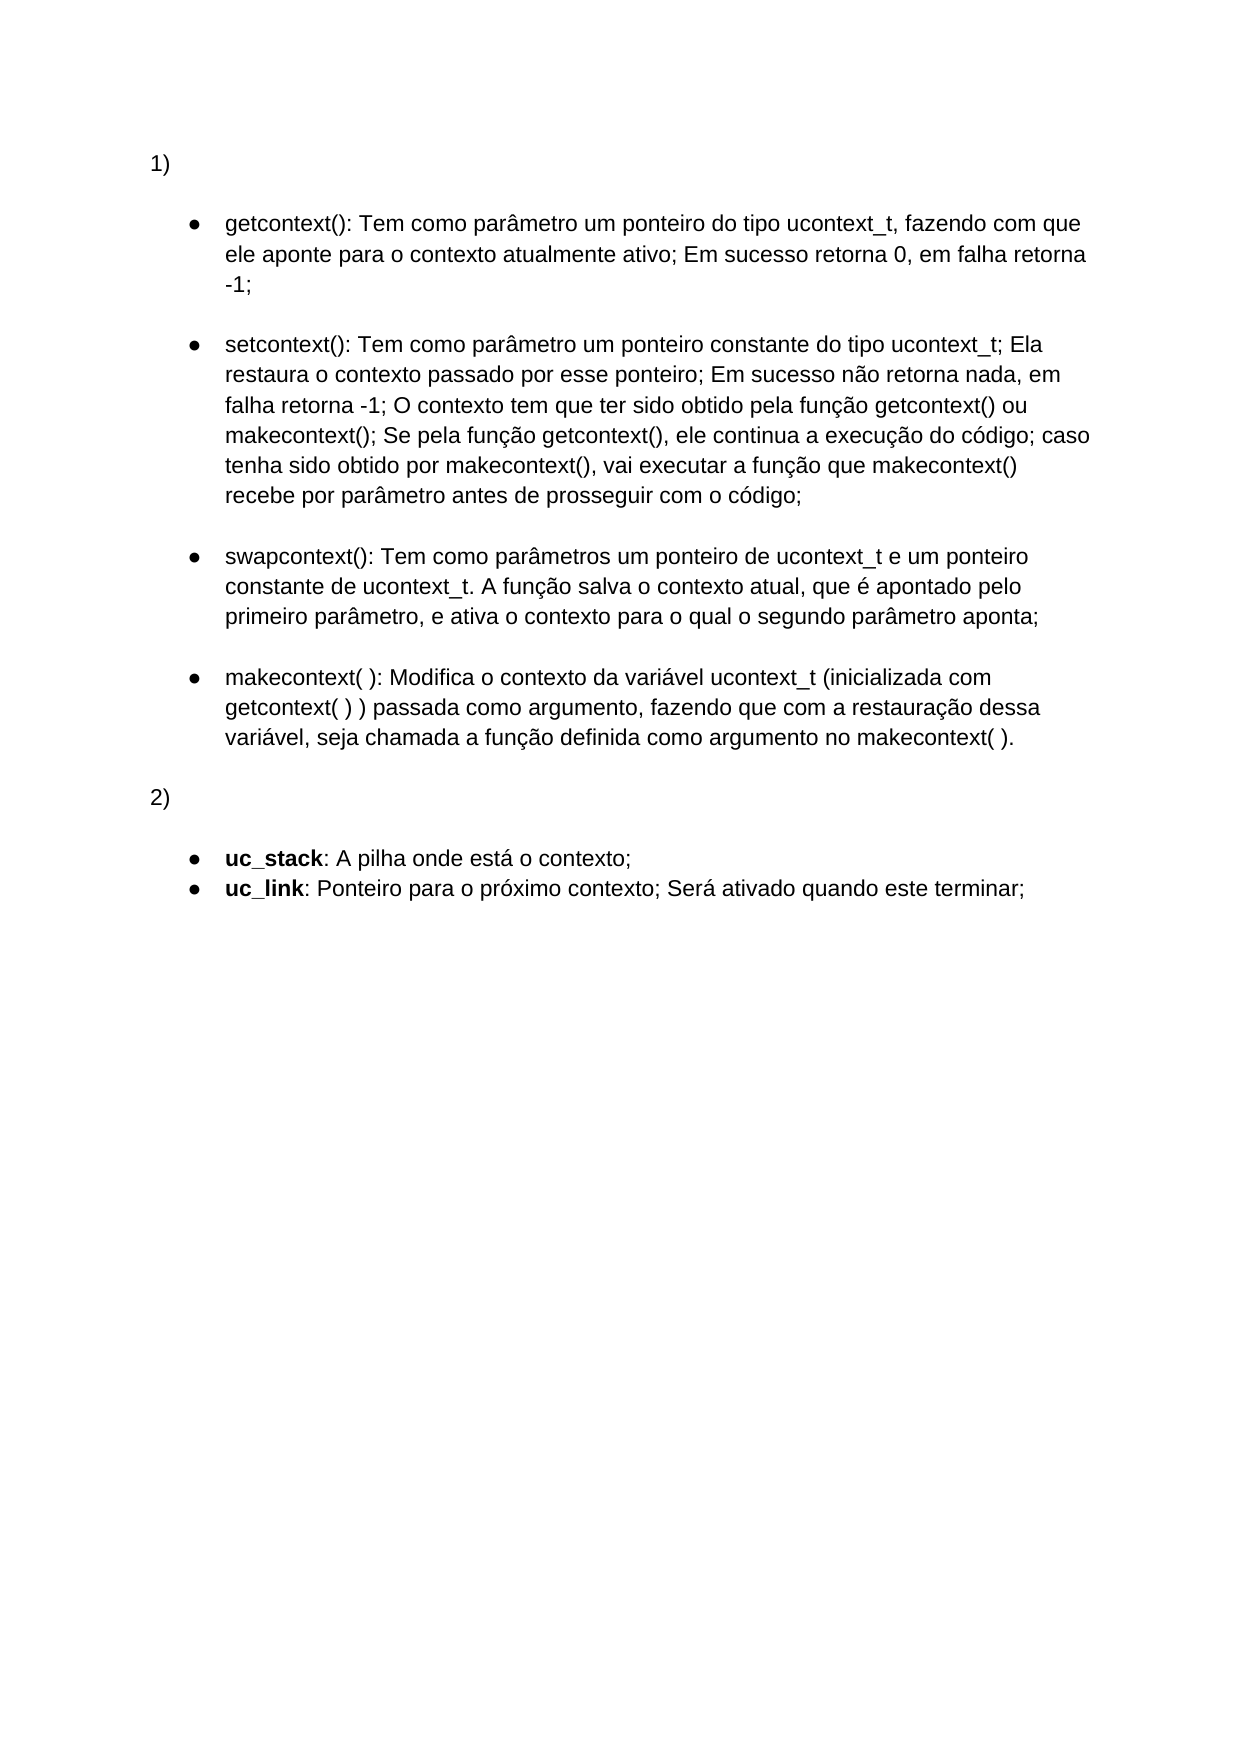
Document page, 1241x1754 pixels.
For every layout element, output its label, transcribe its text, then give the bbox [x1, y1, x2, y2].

text 1) [150, 150, 1090, 176]
list uc_stack: A pilha onde está o contexto; [187, 845, 1090, 871]
text 2) [150, 784, 1090, 811]
list swapcontext(): Tem como parâmetros um ponteiro de ucontext_t e um ponteiro constante de ucontext_t. A função salva o contexto atual, que é apontado pelo primeiro parâmetro, e ativa o contexto para o qual o segundo parâmetro aponta; [187, 543, 1090, 660]
list uc_link: Ponteiro para o próximo contexto; Será ativado quando este terminar; [187, 875, 1090, 901]
list getcontext(): Tem como parâmetro um ponteiro do tipo ucontext_t, fazendo com que ele aponte para o contexto atualmente ativo; Em sucesso retorna 0, em falha retorna -1; [187, 210, 1090, 327]
list setcontext(): Tem como parâmetro um ponteiro constante do tipo ucontext_t; Ela restaura o contexto passado por esse ponteiro; Em sucesso não retorna nada, em falha retorna -1; O contexto tem que ter sido obtido pela função getcontext() ou makecontext(); Se pela função getcontext(), ele continua a execução do código; caso tenha sido obtido por makecontext(), vai executar a função que makecontext() recebe por parâmetro antes de prosseguir com o código; [187, 331, 1090, 539]
list makecontext( ): Modifica o contexto da variável ucontext_t (inicializada com getcontext( ) ) passada como argumento, fazendo que com a restauração dessa variável, seja chamada a função definida como argumento no makecontext( ). [187, 663, 1090, 750]
